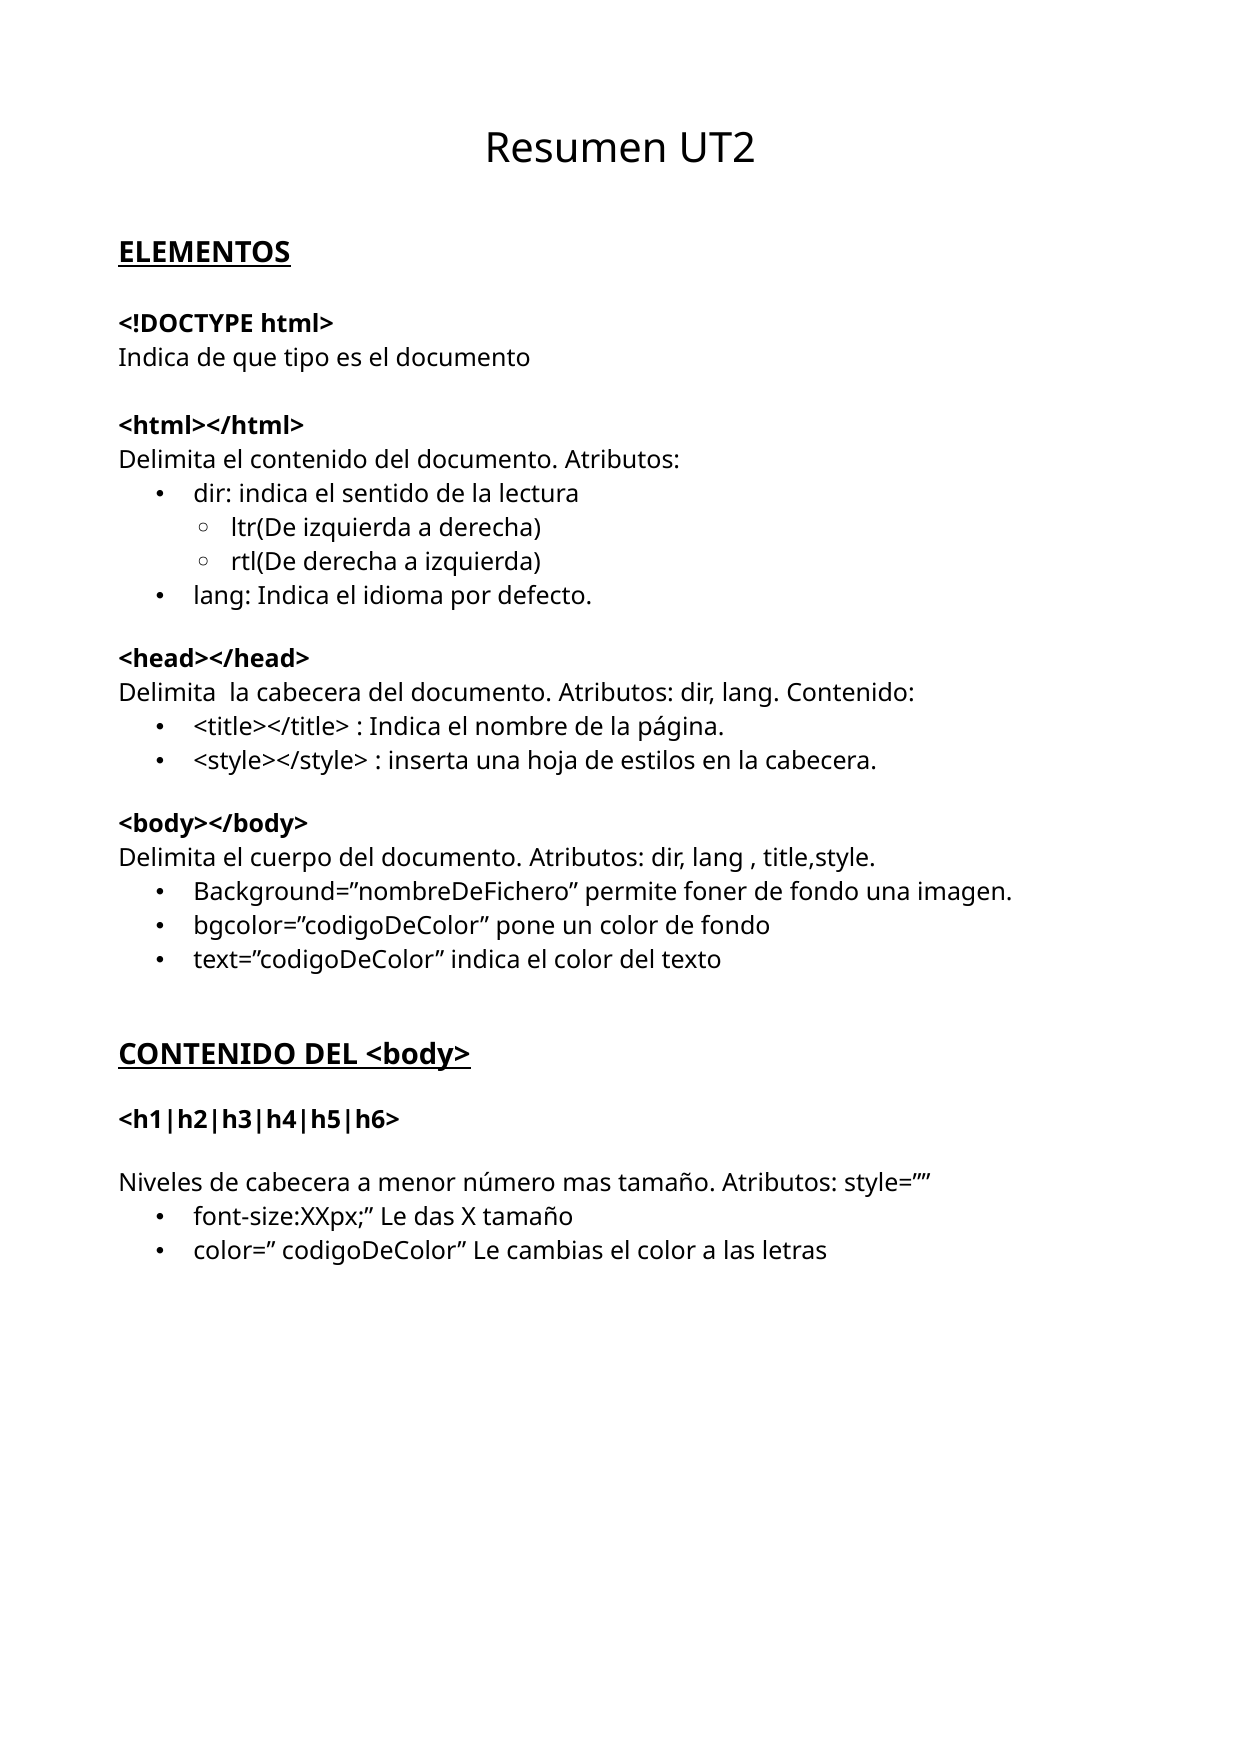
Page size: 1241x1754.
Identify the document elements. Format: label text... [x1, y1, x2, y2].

text Delimita el cuerpo del documento. Atributos: dir, lang , title,style. [118, 840, 1122, 874]
text <!DOCTYPE html> [118, 305, 1122, 339]
list <style></style> : inserta una hoja de estilos en la cabecera. [156, 743, 1122, 777]
list font-size:XXpx;” Le das X tamaño [156, 1199, 1122, 1233]
text CONTENIDO DEL <body> [118, 1033, 1122, 1073]
text Indica de que tipo es el documento [118, 339, 1122, 373]
list bgcolor=”codigoDeColor” pone un color de fondo [156, 908, 1122, 942]
text Delimita la cabecera del documento. Atributos: dir, lang. Contenido: [118, 675, 1122, 709]
list text=”codigoDeColor” indica el color del texto [156, 942, 1122, 976]
text <head></head> [118, 641, 1122, 675]
text ELEMENTOS [118, 232, 1122, 271]
list lang: Indica el idioma por defecto. [156, 578, 1122, 612]
text <body></body> [118, 806, 1122, 840]
text <h1|h2|h3|h4|h5|h6> [118, 1102, 1122, 1136]
text Delimita el contenido del documento. Atributos: [118, 442, 1122, 476]
text Resumen UT2 [118, 118, 1122, 175]
list Background=”nombreDeFichero” permite foner de fondo una imagen. [156, 874, 1122, 908]
list ltr(De izquierda a derecha) [193, 510, 1122, 544]
text Niveles de cabecera a menor número mas tamaño. Atributos: style=”” [118, 1165, 1122, 1199]
list color=” codigoDeColor” Le cambias el color a las letras [156, 1233, 1122, 1267]
text <html></html> [118, 408, 1122, 442]
list rtl(De derecha a izquierda) [193, 544, 1122, 578]
list dir: indica el sentido de la lectura [156, 476, 1122, 510]
list <title></title> : Indica el nombre de la página. [156, 709, 1122, 743]
